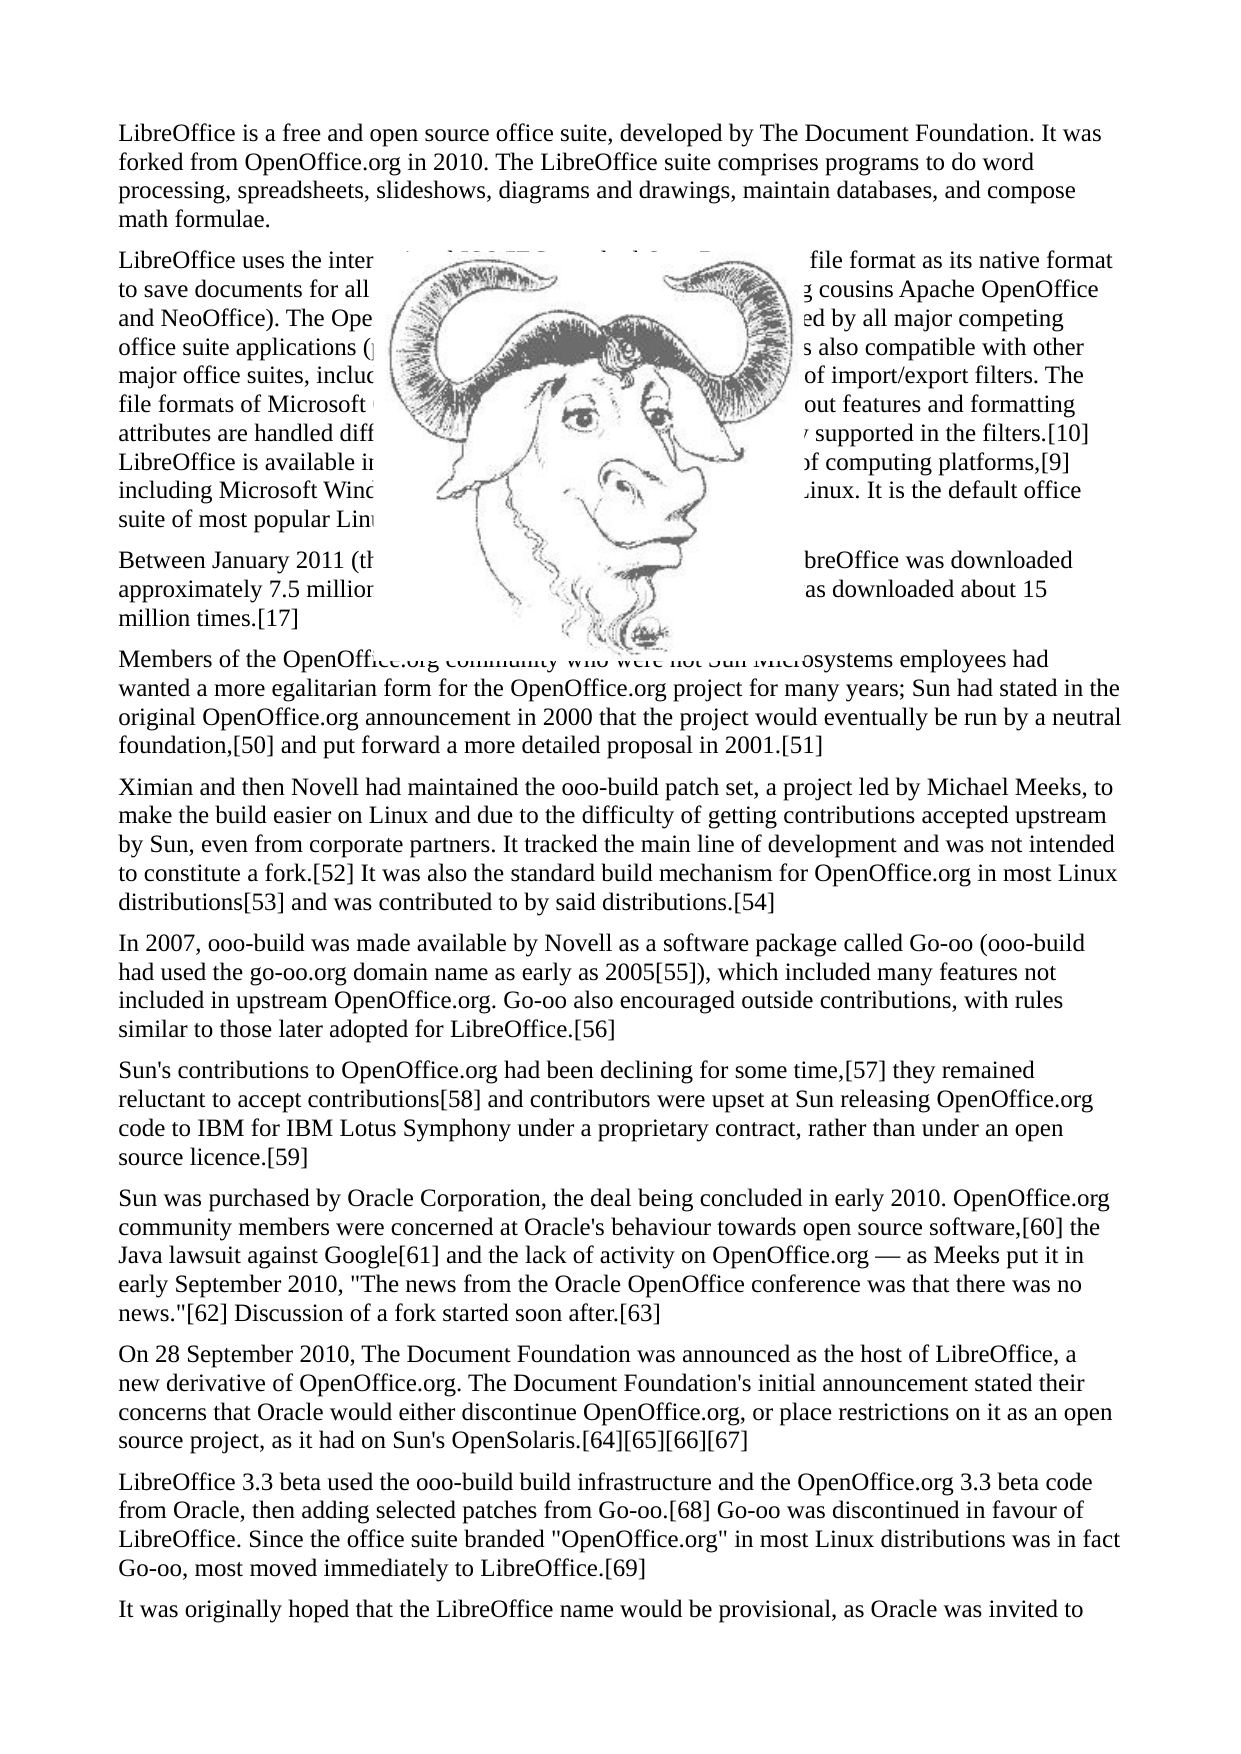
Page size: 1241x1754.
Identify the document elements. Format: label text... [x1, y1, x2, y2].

text LibreOffice 3.3 beta used the ooo-build build infrastructure and the OpenOffice.org 3.3 beta code from Oracle, then adding selected patches from Go-oo.[68] Go-oo was discontinued in favour of LibreOffice. Since the office suite branded "OpenOffice.org" in most Linux distributions was in fact Go-oo, most moved immediately to LibreOffice.[69] [118, 1467, 1122, 1582]
text Between January 2011 (the first stable release) and October 2011, LibreOffice was downloaded approximately 7.5 million times.[16] During 2012, the office suite was downloaded about 15 million times.[17] [118, 546, 373, 632]
text Sun was purchased by Oracle Corporation, the deal being concluded in early 2010. OpenOffice.org community members were concerned at Oracle's behaviour towards open source software,[60] the Java lawsuit against Google[61] and the lack of activity on OpenOffice.org — as Meeks put it in early September 2010, "The news from the Oracle OpenOffice conference was that there was no news."[62] Discussion of a fork started soon after.[63] [118, 1183, 1122, 1327]
text Ximian and then Novell had maintained the ooo-build patch set, a project led by Michael Meeks, to make the build easier on Linux and due to the difficulty of getting contributions accepted upstream by Sun, even from corporate partners. It tracked the main line of development and was not intended to constitute a fork.[52] It was also the standard build mechanism for OpenOffice.org in most Linux distributions[53] and was contributed to by said distributions.[54] [118, 772, 1122, 916]
text LibreOffice is a free and open source office suite, developed by The Document Foundation. It was forked from OpenOffice.org in 2010. The LibreOffice suite comprises programs to do word processing, spreadsheets, slideshows, diagrams and drawings, maintain databases, and compose math formulae. [118, 118, 1122, 233]
text LibreOffice uses the international ISO/IEC standard OpenDocument file format as its native format to save documents for all of its applications (as do its OpenOffice.org cousins Apache OpenOffice and NeoOffice). The OpenDocument file format is now also supported by all major competing office suite applications (proprietary and open source). LibreOffice is also compatible with other major office suites, including Microsoft Office,[9] through a variety of import/export filters. The file formats of Microsoft Office are well supported, though some layout features and formatting attributes are handled differently in the application or are not entirely supported in the filters.[10] LibreOffice is available in over 110 languages[11] and for a variety of computing platforms,[9] including Microsoft Windows, Mac OS X 10.4 Tiger or newer, and Linux. It is the default office suite of most popular Linux distributions.[12][13][14][15] [118, 246, 1122, 533]
text Between January 2011 (the first stable release) and October 2011, LibreOffice was downloaded approximately 7.5 million times.[16] During 2012, the office suite was downloaded about 15 million times.[17] [805, 546, 1122, 632]
text In 2007, ooo-build was made available by Novell as a software package called Go-oo (ooo-build had used the go-oo.org domain name as early as 2005[55]), which included many features not included in upstream OpenOffice.org. Go-oo also encouraged outside contributions, with rules similar to those later adopted for LibreOffice.[56] [118, 928, 1122, 1043]
text Members of the OpenOffice.org community who were not Sun Microsystems employees had wanted a more egalitarian form for the OpenOffice.org project for many years; Sun had stated in the original OpenOffice.org announcement in 2000 that the project would eventually be run by a neutral foundation,[50] and put forward a more detailed proposal in 2001.[51] [118, 644, 1122, 759]
text Sun's contributions to OpenOffice.org had been declining for some time,[57] they remained reluctant to accept contributions[58] and contributors were upset at Sun releasing OpenOffice.org code to IBM for IBM Lotus Symphony under a proprietary contract, rather than under an open source licence.[59] [118, 1056, 1122, 1171]
picture [373, 252, 805, 661]
text On 28 September 2010, The Document Foundation was announced as the host of LibreOffice, a new derivative of OpenOffice.org. The Document Foundation's initial announcement stated their concerns that Oracle would either discontinue OpenOffice.org, or place restrictions on it as an open source project, as it had on Sun's OpenSolaris.[64][65][66][67] [118, 1339, 1122, 1454]
text It was originally hoped that the LibreOffice name would be provisional, as Oracle was invited to [118, 1594, 1122, 1623]
